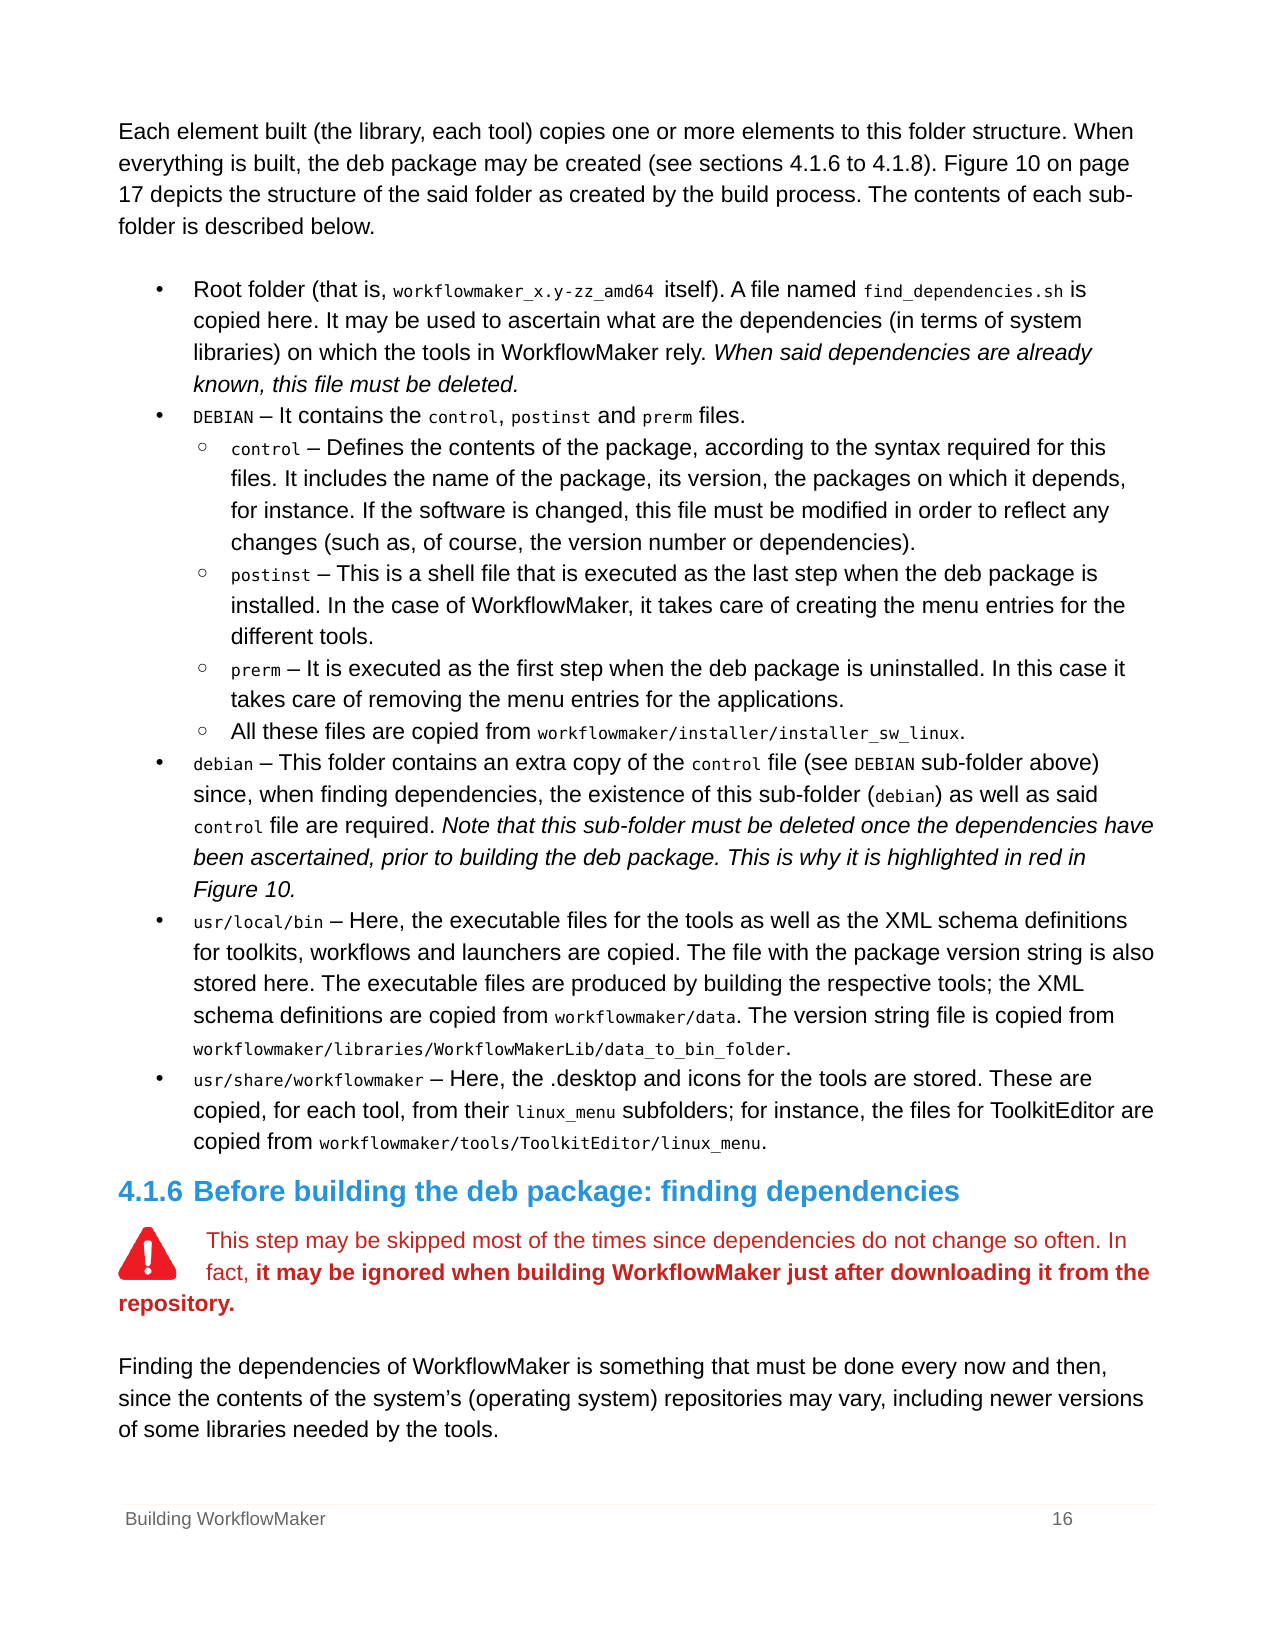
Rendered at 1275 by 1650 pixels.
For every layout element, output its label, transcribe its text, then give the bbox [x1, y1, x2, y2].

list debian – This folder contains an extra copy of the control file (see DEBIAN sub-folder above) since, when finding dependencies, the existence of this sub-folder (debian) as well as said control file are required. Note that this sub-folder must be deleted once the dependencies have been ascertained, prior to building the deb package. This is why it is highlighted in red in Figure 10. [156, 749, 1157, 902]
list Root folder (that is, workflowmaker_x.y-zz_amd64 itself). A file named find_dependencies.sh is copied here. It may be used to ascertain what are the dependencies (in terms of system libraries) on which the tools in WorkflowMaker rely. When said dependencies are already known, this file must be deleted. [156, 276, 1157, 397]
text Finding the dependencies of WorkflowMaker is something that must be done every now and then, since the contents of the system’s (operating system) repositories may vary, including newer versions of some libraries needed by the tools. [118, 1353, 1157, 1443]
list postinst – This is a shell file that is executed as the last step when the deb package is installed. In the case of WorkflowMaker, it takes care of creating the menu entries for the different tools. [193, 560, 1157, 649]
picture [118, 1227, 177, 1280]
list usr/local/bin – Here, the executable files for the tools as well as the XML schema definitions for toolkits, workflows and launchers are copied. The file with the package version string is also stored here. The executable files are produced by building the respective tools; the XML schema definitions are copied from workflowmaker/data. The version string file is copied from workflowmaker/libraries/WorkflowMakerLib/data_to_bin_folder. [156, 907, 1157, 1060]
list DEBIAN – It contains the control, postinst and prerm files. [156, 402, 1157, 428]
text Each element built (the library, each tool) copies one or more elements to this folder structure. When everything is built, the deb package may be created (see sections 4.1.6 to 4.1.8). Figure 10 on page 17 depicts the structure of the said folder as created by the build process. The contents of each sub-folder is described below. [118, 118, 1157, 239]
text This step may be skipped most of the times since dependencies do not change so often. In fact, it may be ignored when building WorkflowMaker just after downloading it from the repository. [118, 1227, 1157, 1316]
list prerm – It is executed as the first step when the deb package is uninstalled. In this case it takes care of removing the menu entries for the applications. [193, 655, 1157, 713]
list All these files are copied from workflowmaker/installer/installer_sw_linux. [193, 718, 1157, 744]
list control – Defines the contents of the package, according to the syntax required for this files. It includes the name of the package, its version, the packages on which it depends, for instance. If the software is changed, this file must be modified in order to reflect any changes (such as, of course, the version number or dependencies). [193, 434, 1157, 555]
subtitle Before building the deb package: finding dependencies [118, 1174, 1157, 1208]
list usr/share/workflowmaker – Here, the .desktop and icons for the tools are stored. These are copied, for each tool, from their linux_menu subfolders; for instance, the files for ToolkitEditor are copied from workflowmaker/tools/ToolkitEditor/linux_menu. [156, 1065, 1157, 1154]
